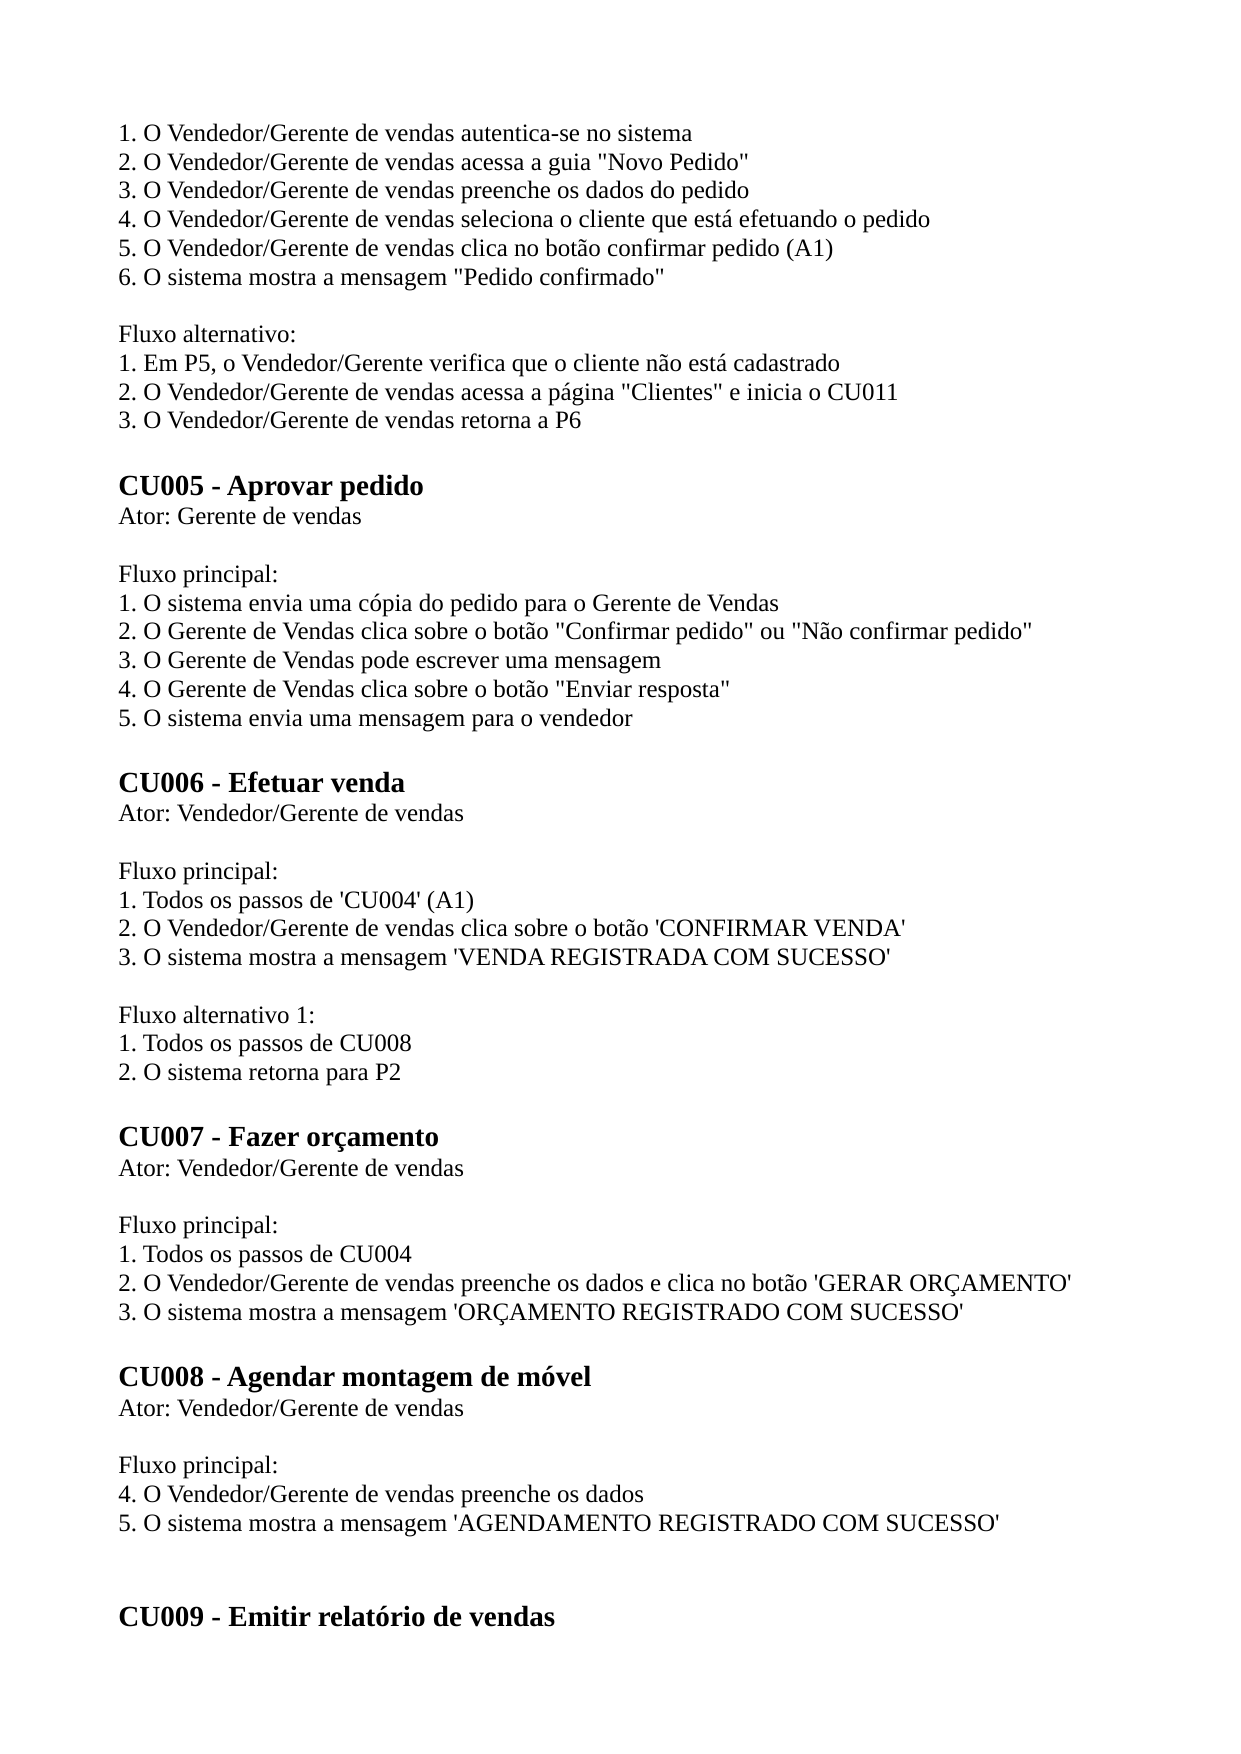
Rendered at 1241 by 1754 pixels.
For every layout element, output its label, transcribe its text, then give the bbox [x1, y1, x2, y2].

text Ator: Vendedor/Gerente de vendas [118, 1153, 1122, 1182]
text 6. O sistema mostra a mensagem "Pedido confirmado" [118, 262, 1122, 291]
text 4. O Vendedor/Gerente de vendas seleciona o cliente que está efetuando o pedido [118, 204, 1122, 233]
text Fluxo alternativo: [118, 319, 1122, 348]
text Fluxo principal: [118, 1450, 1122, 1479]
text 2. O Gerente de Vendas clica sobre o botão "Confirmar pedido" ou "Não confirmar pedido" [118, 616, 1122, 645]
text 3. O Gerente de Vendas pode escrever uma mensagem [118, 645, 1122, 674]
text 2. O Vendedor/Gerente de vendas acessa a página "Clientes" e inicia o CU011 [118, 377, 1122, 406]
text Fluxo principal: [118, 559, 1122, 588]
text 3. O Vendedor/Gerente de vendas preenche os dados do pedido [118, 176, 1122, 204]
text Fluxo principal: [118, 856, 1122, 885]
text 3. O sistema mostra a mensagem 'ORÇAMENTO REGISTRADO COM SUCESSO' [118, 1297, 1122, 1326]
text 2. O Vendedor/Gerente de vendas preenche os dados e clica no botão 'GERAR ORÇAMENTO' [118, 1268, 1122, 1297]
text CU007 - Fazer orçamento [118, 1119, 1122, 1153]
text CU008 - Agendar montagem de móvel [118, 1359, 1122, 1393]
text 5. O sistema envia uma mensagem para o vendedor [118, 703, 1122, 731]
text CU006 - Efetuar venda [118, 765, 1122, 798]
text 1. Todos os passos de 'CU004' (A1) [118, 885, 1122, 913]
text CU009 - Emitir relatório de vendas [118, 1599, 1122, 1632]
text 2. O Vendedor/Gerente de vendas clica sobre o botão 'CONFIRMAR VENDA' [118, 913, 1122, 942]
text 1. Em P5, o Vendedor/Gerente verifica que o cliente não está cadastrado [118, 348, 1122, 377]
text 1. O sistema envia uma cópia do pedido para o Gerente de Vendas [118, 588, 1122, 616]
text CU005 - Aprovar pedido [118, 468, 1122, 501]
text Ator: Vendedor/Gerente de vendas [118, 1393, 1122, 1421]
text 1. Todos os passos de CU008 [118, 1028, 1122, 1057]
text 3. O sistema mostra a mensagem 'VENDA REGISTRADA COM SUCESSO' [118, 942, 1122, 971]
text 2. O Vendedor/Gerente de vendas acessa a guia "Novo Pedido" [118, 147, 1122, 176]
text 1. O Vendedor/Gerente de vendas autentica-se no sistema [118, 118, 1122, 147]
text 5. O sistema mostra a mensagem 'AGENDAMENTO REGISTRADO COM SUCESSO' [118, 1508, 1122, 1536]
text 3. O Vendedor/Gerente de vendas retorna a P6 [118, 406, 1122, 434]
text 4. O Gerente de Vendas clica sobre o botão "Enviar resposta" [118, 674, 1122, 703]
text Fluxo principal: [118, 1211, 1122, 1239]
text 1. Todos os passos de CU004 [118, 1239, 1122, 1268]
text Ator: Gerente de vendas [118, 501, 1122, 530]
text 5. O Vendedor/Gerente de vendas clica no botão confirmar pedido (A1) [118, 233, 1122, 262]
text 4. O Vendedor/Gerente de vendas preenche os dados [118, 1479, 1122, 1508]
text Fluxo alternativo 1: [118, 1000, 1122, 1028]
text 2. O sistema retorna para P2 [118, 1057, 1122, 1086]
text Ator: Vendedor/Gerente de vendas [118, 798, 1122, 827]
